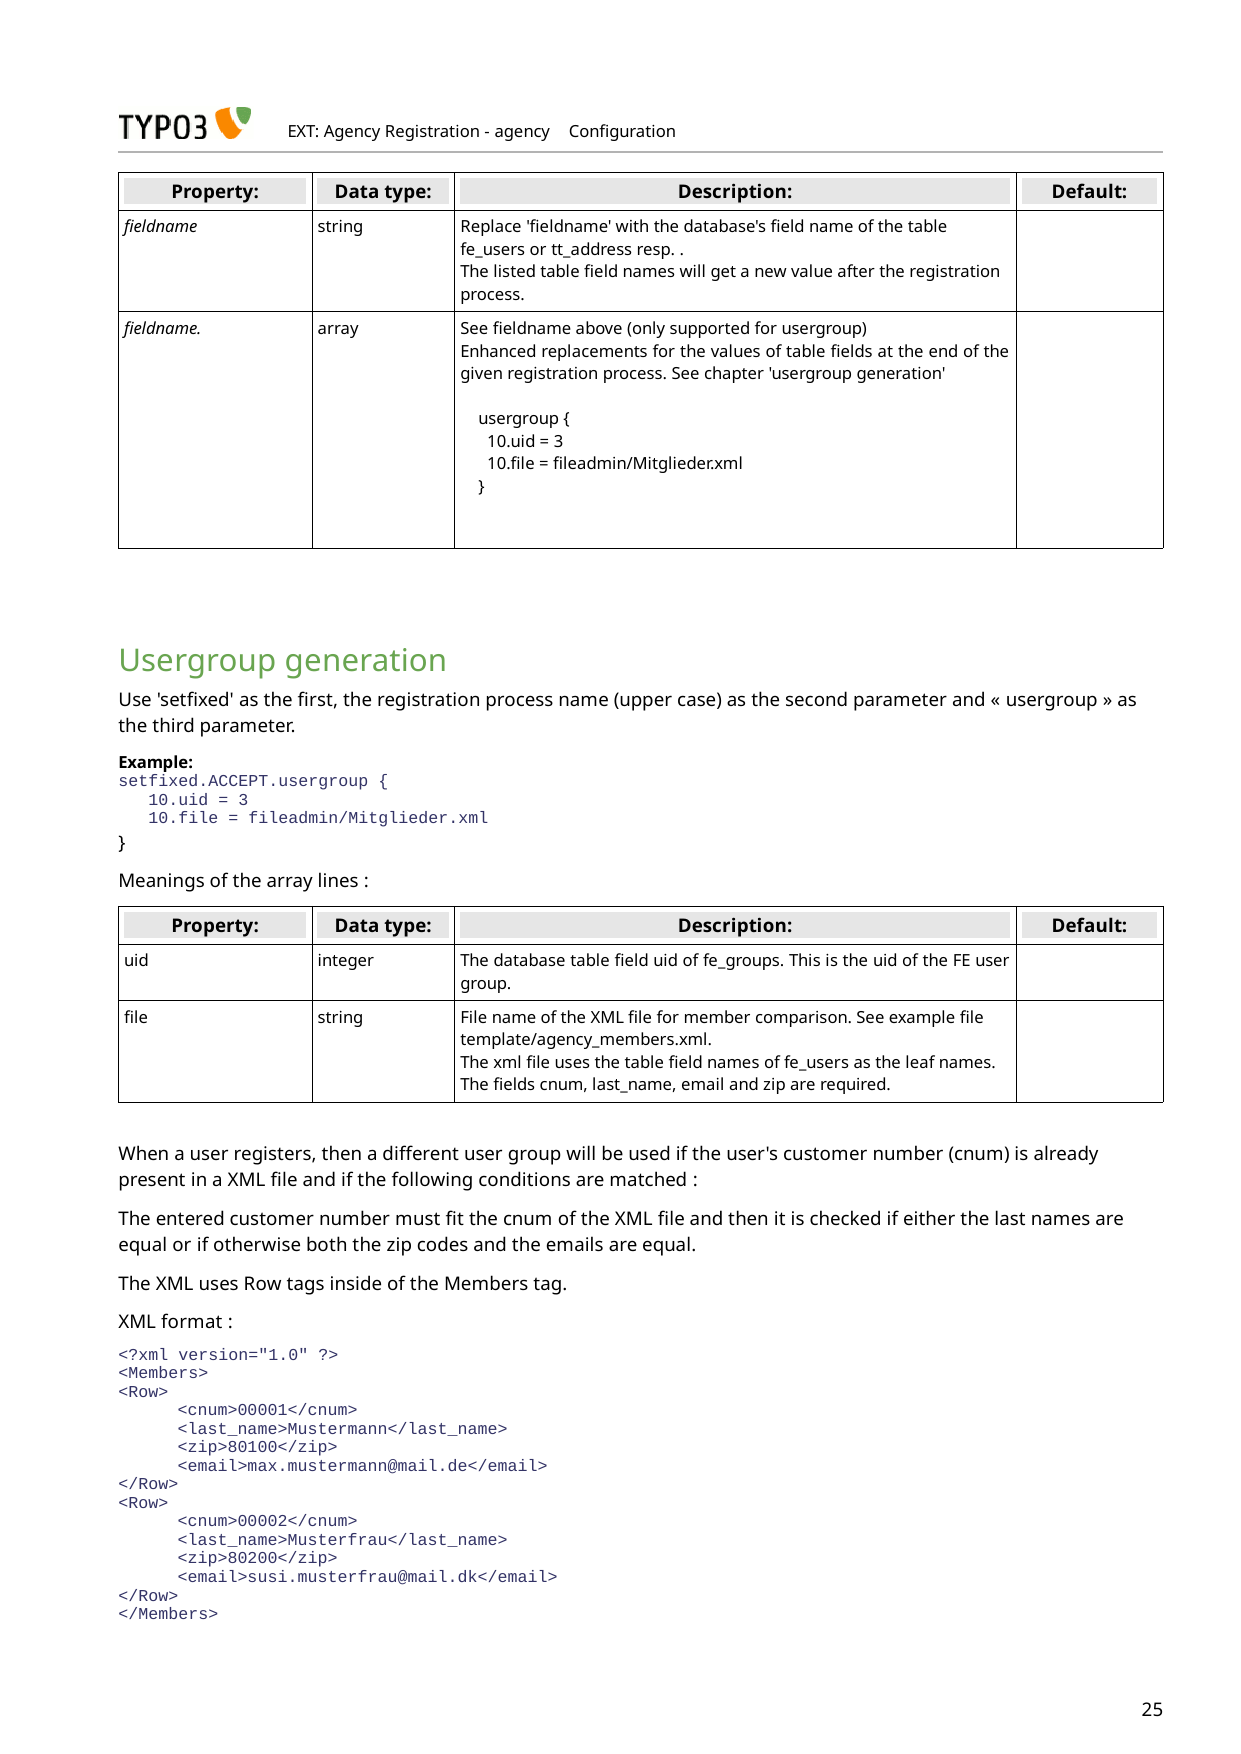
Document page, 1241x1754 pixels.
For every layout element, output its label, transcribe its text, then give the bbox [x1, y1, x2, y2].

table_cell File name of the XML file for member comparison. See example file template/agency_members.xml. The xml file uses the table field names of fe_users as the leaf names. The fields cnum, last_name, email and zip are required. [455, 1001, 1016, 1102]
table_cell See fieldname above (only supported for usergroup) Enhanced replacements for the values of table fields at the end of the given registration process. See chapter 'usergroup generation' usergroup { 10.uid = 3 10.file = fileadmin/Mitglieder.xml } [455, 312, 1016, 548]
table_header Property: [119, 173, 312, 209]
subtitle <?xml version="1.0" ?> [118, 1346, 1163, 1365]
table_header Property: [119, 907, 312, 943]
subtitle <email>max.mustermann@mail.de</email> [118, 1458, 1163, 1476]
text Meanings of the array lines : [118, 867, 1163, 893]
subtitle <last_name>Mustermann</last_name> [118, 1421, 1163, 1439]
text When a user registers, then a different user group will be used if the user's customer number (cnum) is already present in a XML file and if the following conditions are matched : [118, 1140, 1163, 1192]
picture [118, 106, 254, 139]
table_cell uid [119, 945, 312, 1000]
text XML format : [118, 1308, 1163, 1334]
subtitle <last_name>Musterfrau</last_name> [118, 1532, 1163, 1550]
subtitle <email>susi.musterfrau@mail.dk</email> [118, 1569, 1163, 1587]
table_header Data type: [313, 173, 454, 209]
table_cell file [119, 1001, 312, 1102]
subtitle </Members> [118, 1606, 1163, 1624]
subtitle <zip>80200</zip> [118, 1550, 1163, 1569]
subtitle </Row> [118, 1476, 1163, 1495]
subtitle Usergroup generation [118, 638, 1163, 680]
table_cell [1017, 1001, 1163, 1102]
subtitle </Row> [118, 1587, 1163, 1606]
table_header Description: [455, 907, 1016, 943]
text The entered customer number must fit the cnum of the XML file and then it is checked if either the last names are equal or if otherwise both the zip codes and the emails are equal. [118, 1205, 1163, 1257]
subtitle <zip>80100</zip> [118, 1439, 1163, 1458]
text Example: [118, 751, 1163, 773]
table_cell string [313, 1001, 454, 1102]
text Use 'setfixed' as the first, the registration process name (upper case) as the second parameter and « usergroup » as the third parameter. [118, 686, 1163, 738]
subtitle <Row> [118, 1495, 1163, 1513]
table_cell fieldname. [119, 312, 312, 548]
text The XML uses Row tags inside of the Members tag. [118, 1269, 1163, 1295]
subtitle setfixed.ACCEPT.usergroup { [118, 773, 1163, 792]
table_cell The database table field uid of fe_groups. This is the uid of the FE user group. [455, 945, 1016, 1000]
subtitle <cnum>00001</cnum> [118, 1402, 1163, 1421]
subtitle <cnum>00002</cnum> [118, 1513, 1163, 1532]
table_cell [1017, 945, 1163, 1000]
table_header Default: [1017, 173, 1163, 209]
table_cell array [313, 312, 454, 548]
table_cell fieldname [119, 211, 312, 311]
table_cell integer [313, 945, 454, 1000]
table_header Data type: [313, 907, 454, 943]
text } [118, 829, 1163, 855]
table_cell Replace 'fieldname' with the database's field name of the table fe_users or tt_address resp. . The listed table field names will get a new value after the registration process. [455, 211, 1016, 311]
subtitle <Members> [118, 1365, 1163, 1383]
subtitle 10.uid = 3 10.file = fileadmin/Mitglieder.xml [118, 792, 1163, 829]
table_header Description: [455, 173, 1016, 209]
table_cell [1017, 211, 1163, 311]
table_header Default: [1017, 907, 1163, 943]
subtitle <Row> [118, 1383, 1163, 1402]
table_cell [1017, 312, 1163, 548]
table_cell string [313, 211, 454, 311]
